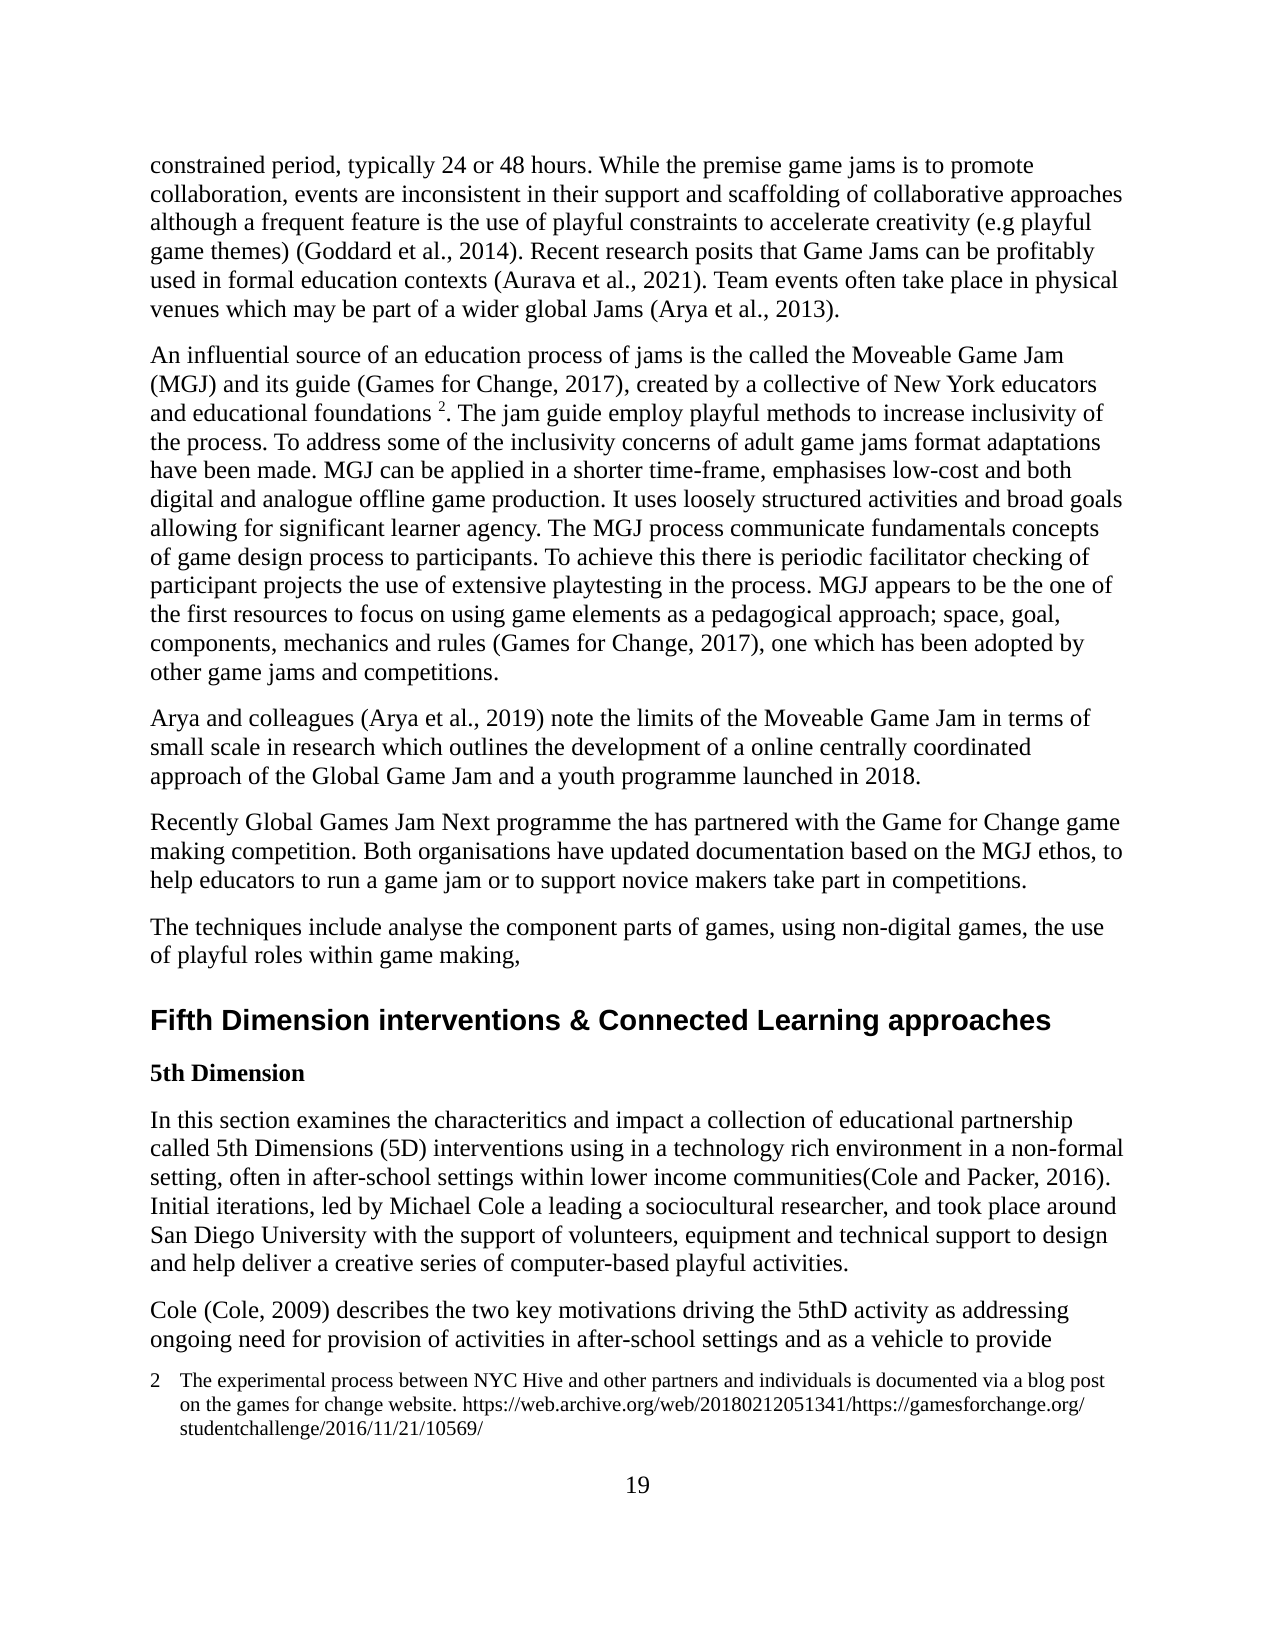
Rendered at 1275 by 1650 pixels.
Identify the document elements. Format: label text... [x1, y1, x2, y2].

text Recently Global Games Jam Next programme the has partnered with the Game for Change game making competition. Both organisations have updated documentation based on the MGJ ethos, to help educators to run a game jam or to support novice makers take part in competitions. [150, 807, 1125, 894]
text Arya and colleagues (Arya et al., 2019) note the limits of the Moveable Game Jam in terms of small scale in research which outlines the development of a online centrally coordinated approach of the Global Game Jam and a youth programme launched in 2018. [150, 703, 1125, 789]
text In this section examines the characteritics and impact a collection of educational partnership called 5th Dimensions (5D) interventions using in a technology rich environment in a non-formal setting, often in after-school settings within lower income communities(Cole and Packer, 2016). Initial iterations, led by Michael Cole a leading a sociocultural researcher, and took place around San Diego University with the support of volunteers, equipment and technical support to design and help deliver a creative series of computer-based playful activities. [150, 1105, 1125, 1277]
text The experimental process between NYC Hive and other partners and individuals is documented via a blog post on the games for change website. https://web.archive.org/web/20180212051341/https://gamesforchange.org/studentchallenge/2016/11/21/10569/ [150, 1368, 1125, 1440]
text constrained period, typically 24 or 48 hours. While the premise game jams is to promote collaboration, events are inconsistent in their support and scaffolding of collaborative approaches although a frequent feature is the use of playful constraints to accelerate creativity (e.g playful game themes) (Goddard et al., 2014). Recent research posits that Game Jams can be profitably used in formal education contexts (Aurava et al., 2021). Team events often take place in physical venues which may be part of a wider global Jams (Arya et al., 2013). [150, 150, 1125, 322]
text 5th Dimension [150, 1058, 1125, 1087]
subtitle Fifth Dimension interventions & Connected Learning approaches [150, 1003, 1125, 1037]
text An influential source of an education process of jams is the called the Moveable Game Jam (MGJ) and its guide (Games for Change, 2017), created by a collective of New York educators and educational foundations . The jam guide employ playful methods to increase inclusivity of the process. To address some of the inclusivity concerns of adult game jams format adaptations have been made. MGJ can be applied in a shorter time-frame, emphasises low-cost and both digital and analogue offline game production. It uses loosely structured activities and broad goals allowing for significant learner agency. The MGJ process communicate fundamentals concepts of game design process to participants. To achieve this there is periodic facilitator checking of participant projects the use of extensive playtesting in the process. MGJ appears to be the one of the first resources to focus on using game elements as a pedagogical approach; space, goal, components, mechanics and rules (Games for Change, 2017), one which has been adopted by other game jams and competitions. [150, 340, 1125, 685]
text Cole (Cole, 2009) describes the two key motivations driving the 5thD activity as addressing ongoing need for provision of activities in after-school settings and as a vehicle to provide [150, 1295, 1125, 1353]
text The techniques include analyse the component parts of games, using non-digital games, the use of playful roles within game making, [150, 912, 1125, 969]
